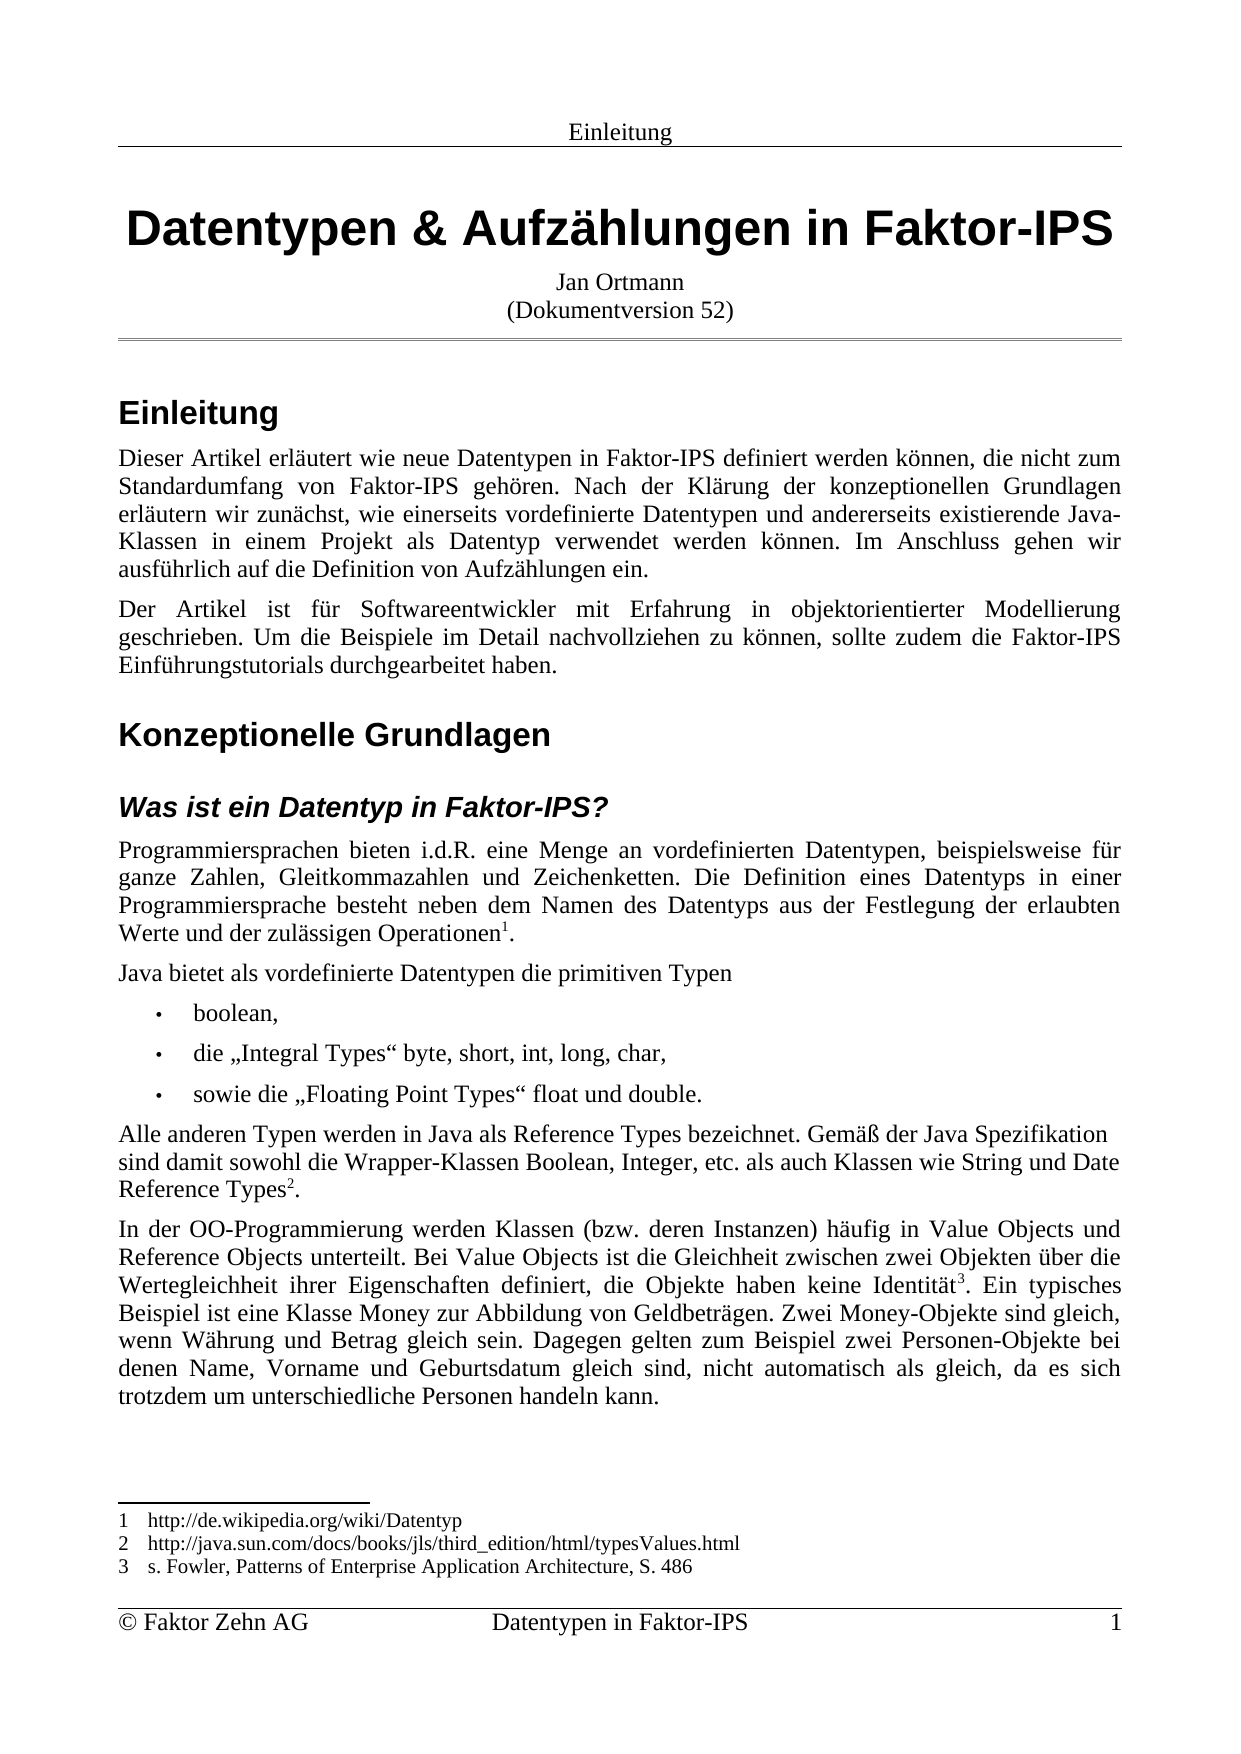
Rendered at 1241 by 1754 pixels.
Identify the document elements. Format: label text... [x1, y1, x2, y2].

text http://java.sun.com/docs/books/jls/third_edition/html/typesValues.html [118, 1532, 1122, 1555]
text Dieser Artikel erläutert wie neue Datentypen in Faktor-IPS definiert werden können, die nicht zum Standardumfang von Faktor-IPS gehören. Nach der Klärung der konzeptionellen Grundlagen erläutern wir zunächst, wie einerseits vordefinierte Datentypen und andererseits existierende Java-Klassen in einem Projekt als Datentyp verwendet werden können. Im Anschluss gehen wir ausführlich auf die Definition von Aufzählungen ein. [118, 444, 1122, 583]
subtitle Was ist ein Datentyp in Faktor-IPS? [118, 791, 1122, 823]
text http://de.wikipedia.org/wiki/Datentyp [118, 1509, 1122, 1532]
text Alle anderen Typen werden in Java als Reference Types bezeichnet. Gemäß der Java Spezifikation sind damit sowohl die Wrapper-Klassen Boolean, Integer, etc. als auch Klassen wie String und Date Reference Types. [118, 1120, 1122, 1203]
list die „Integral Types“ byte, short, int, long, char, [156, 1039, 1122, 1067]
subtitle Einleitung [118, 394, 1122, 432]
text Programmiersprachen bieten i.d.R. eine Menge an vordefinierten Datentypen, beispielsweise für ganze Zahlen, Gleitkommazahlen und Zeichenketten. Die Definition eines Datentyps in einer Programmiersprache besteht neben dem Namen des Datentyps aus der Festlegung der erlaubten Werte und der zulässigen Operationen. [118, 836, 1122, 947]
text Der Artikel ist für Softwareentwickler mit Erfahrung in objektorientierter Modellierung geschrieben. Um die Beispiele im Detail nachvollziehen zu können, sollte zudem die Faktor-IPS Einführungstutorials durchgearbeitet haben. [118, 595, 1122, 678]
list sowie die „Floating Point Types“ float und double. [156, 1080, 1122, 1107]
text Java bietet als vordefinierte Datentypen die primitiven Typen [118, 959, 1122, 987]
text Datentypen & Aufzählungen in Faktor-IPS [118, 200, 1122, 256]
text s. Fowler, Patterns of Enterprise Application Architecture, S. 486 [118, 1555, 1122, 1578]
text In der OO-Programmierung werden Klassen (bzw. deren Instanzen) häufig in Value Objects und Reference Objects unterteilt. Bei Value Objects ist die Gleichheit zwischen zwei Objekten über die Wertegleichheit ihrer Eigenschaften definiert, die Objekte haben keine Identität. Ein typisches Beispiel ist eine Klasse Money zur Abbildung von Geldbeträgen. Zwei Money-Objekte sind gleich, wenn Währung und Betrag gleich sein. Dagegen gelten zum Beispiel zwei Personen-Objekte bei denen Name, Vorname und Geburtsdatum gleich sind, nicht automatisch als gleich, da es sich trotzdem um unterschiedliche Personen handeln kann. [118, 1216, 1122, 1409]
text Jan Ortmann [118, 268, 1122, 296]
subtitle Konzeptionelle Grundlagen [118, 716, 1122, 753]
text (Dokumentversion 52) [118, 296, 1122, 324]
list boolean, [156, 999, 1122, 1027]
